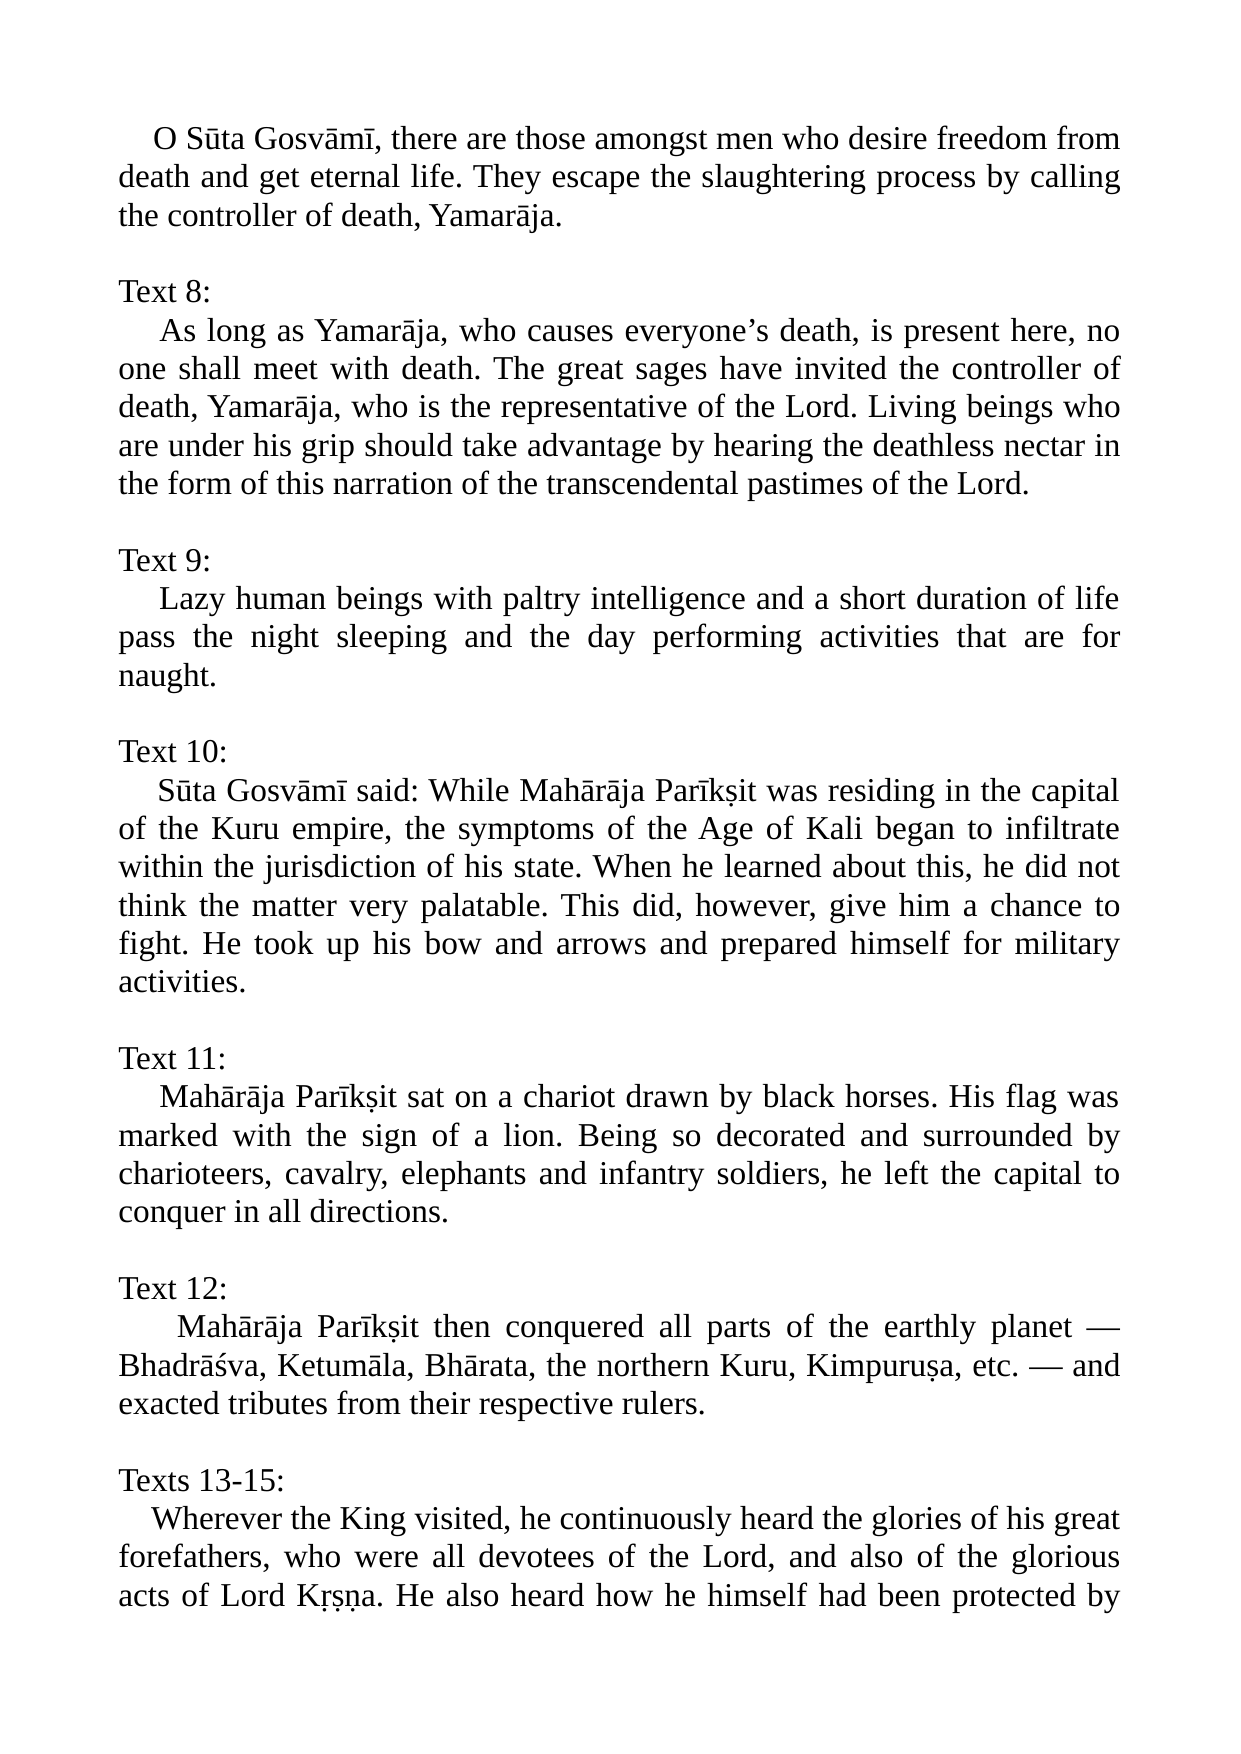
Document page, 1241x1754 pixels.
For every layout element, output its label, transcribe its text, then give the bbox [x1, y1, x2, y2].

text Lazy human beings with paltry intelligence and a short duration of life pass the night sleeping and the day performing activities that are for naught. [118, 578, 1122, 693]
text Wherever the King visited, he continuously heard the glories of his great forefathers, who were all devotees of the Lord, and also of the glorious acts of Lord Kṛṣṇa. He also heard how he himself had been protected by [118, 1498, 1122, 1613]
text Mahārāja Parīkṣit sat on a chariot drawn by black horses. His flag was marked with the sign of a lion. Being so decorated and surrounded by charioteers, cavalry, elephants and infantry soldiers, he left the capital to conquer in all directions. [118, 1076, 1122, 1230]
text Texts 13-15: [118, 1460, 1122, 1498]
text Sūta Gosvāmī said: While Mahārāja Parīkṣit was residing in the capital of the Kuru empire, the symptoms of the Age of Kali began to infiltrate within the jurisdiction of his state. When he learned about this, he did not think the matter very palatable. This did, however, give him a chance to fight. He took up his bow and arrows and prepared himself for military activities. [118, 770, 1122, 1000]
text O Sūta Gosvāmī, there are those amongst men who desire freedom from death and get eternal life. They escape the slaughtering process by calling the controller of death, Yamarāja. [118, 118, 1122, 233]
text Text 11: [118, 1038, 1122, 1076]
text Text 9: [118, 540, 1122, 578]
text As long as Yamarāja, who causes everyone’s death, is present here, no one shall meet with death. The great sages have invited the controller of death, Yamarāja, who is the representative of the Lord. Living beings who are under his grip should take advantage by hearing the deathless nectar in the form of this narration of the transcendental pastimes of the Lord. [118, 310, 1122, 501]
text Mahārāja Parīkṣit then conquered all parts of the earthly planet — Bhadrāśva, Ketumāla, Bhārata, the northern Kuru, Kimpuruṣa, etc. — and exacted tributes from their respective rulers. [118, 1306, 1122, 1421]
text Text 12: [118, 1268, 1122, 1306]
text Text 8: [118, 271, 1122, 310]
text Text 10: [118, 731, 1122, 770]
